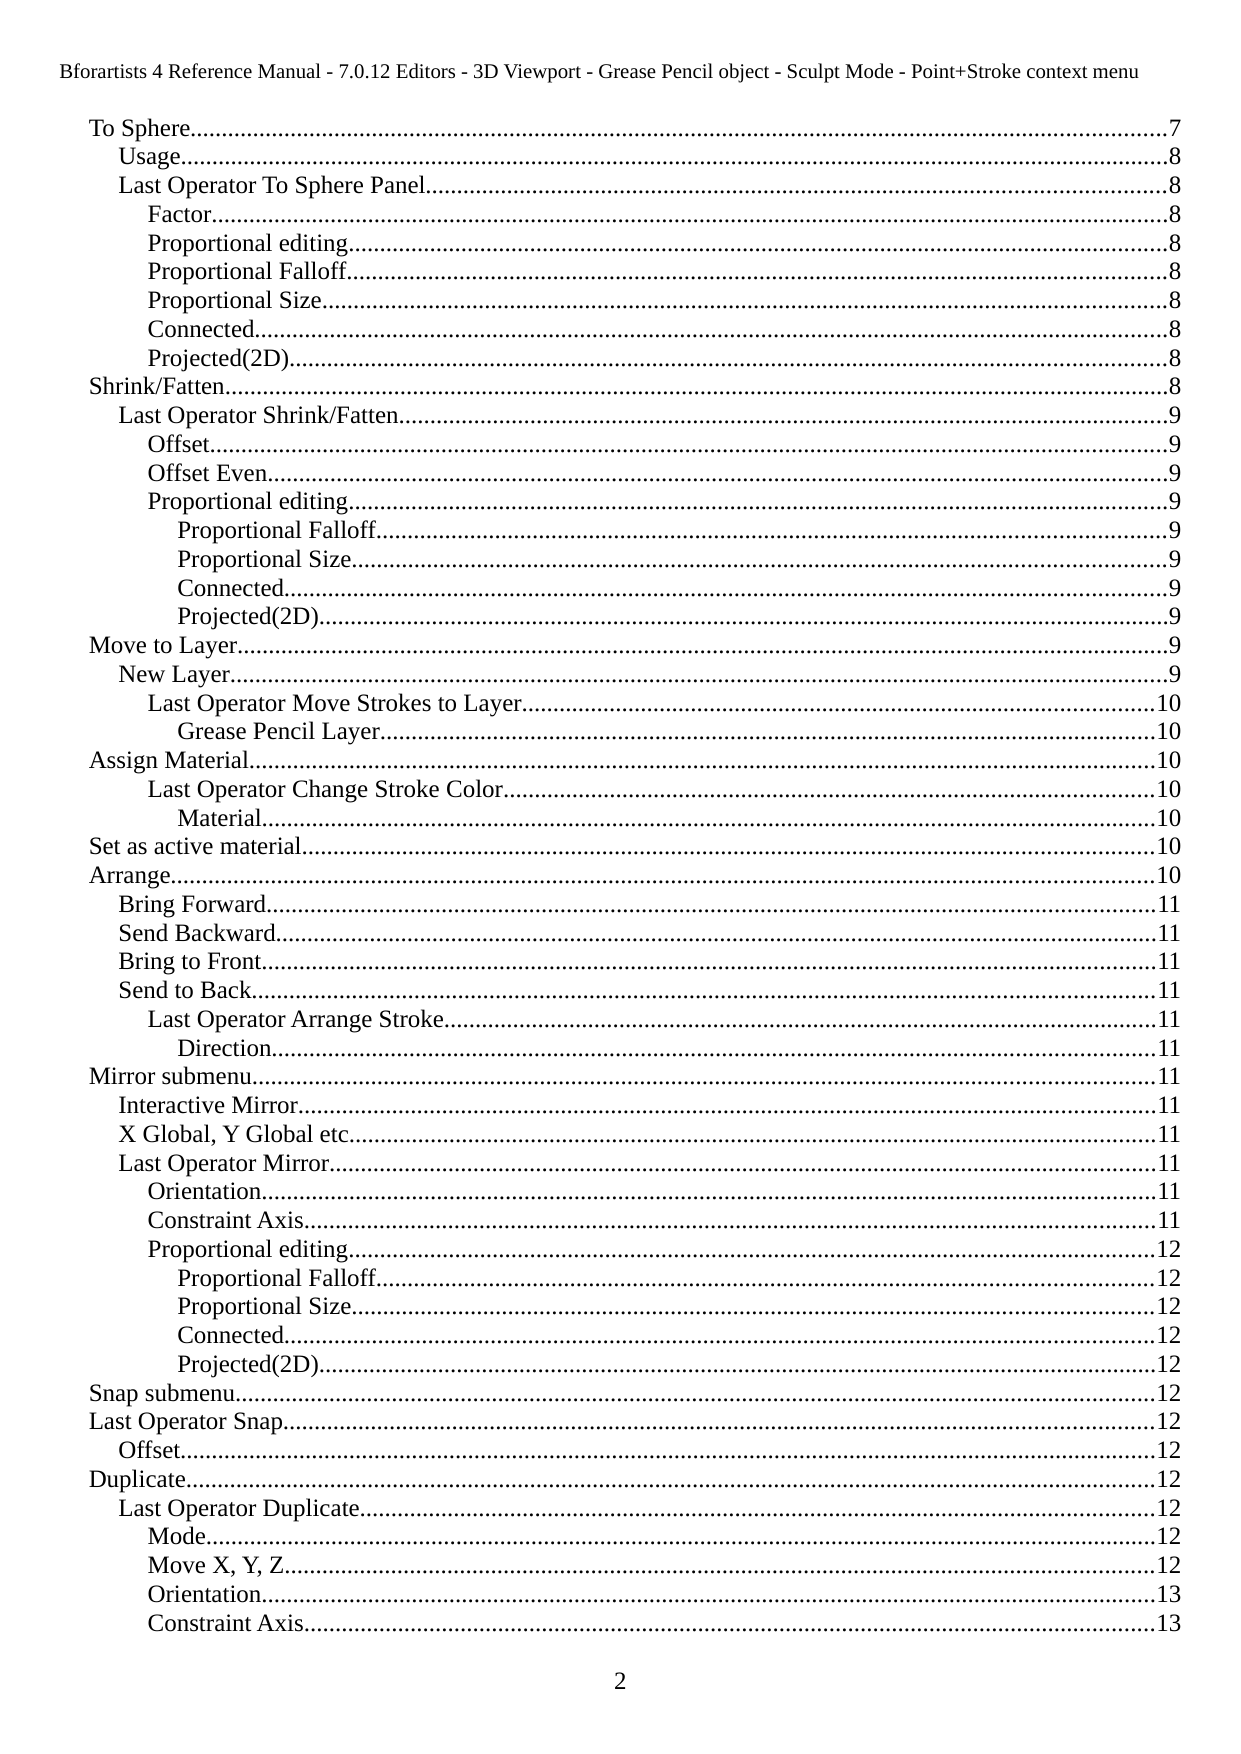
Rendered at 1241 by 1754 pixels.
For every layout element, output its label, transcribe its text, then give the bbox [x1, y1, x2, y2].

text Last Operator Shrink/Fatten 9 [118, 400, 1181, 429]
text Shrink/Fatten 8 [88, 371, 1181, 400]
text Proportional editing 9 [147, 486, 1181, 515]
text To Sphere 7 [88, 113, 1181, 141]
text Mode 12 [147, 1521, 1181, 1550]
text Last Operator To Sphere Panel 8 [118, 170, 1181, 199]
text Orientation 13 [147, 1579, 1181, 1608]
text Proportional Size 12 [177, 1291, 1181, 1320]
text Assign Material 10 [88, 745, 1181, 774]
text Duplicate 12 [88, 1464, 1181, 1493]
text Grease Pencil Layer 10 [177, 716, 1181, 745]
text Offset 12 [118, 1435, 1181, 1464]
text Connected 9 [177, 573, 1181, 601]
text Proportional Falloff 12 [177, 1263, 1181, 1291]
text Proportional Falloff 9 [177, 515, 1181, 544]
text Material 10 [177, 803, 1181, 831]
text Last Operator Duplicate 12 [118, 1493, 1181, 1521]
text Last Operator Snap 12 [88, 1406, 1181, 1435]
text Connected 12 [177, 1320, 1181, 1349]
text Send Backward 11 [118, 918, 1181, 946]
text Proportional Size 8 [147, 285, 1181, 314]
text Mirror submenu 11 [88, 1061, 1181, 1090]
text Bring to Front 11 [118, 946, 1181, 975]
text Send to Back 11 [118, 975, 1181, 1004]
text Last Operator Move Strokes to Layer 10 [147, 688, 1181, 716]
text Snap submenu 12 [88, 1378, 1181, 1406]
text Projected(2D) 9 [177, 601, 1181, 630]
text Projected(2D) 8 [147, 343, 1181, 371]
text Constraint Axis 13 [147, 1608, 1181, 1636]
text Last Operator Arrange Stroke 11 [147, 1004, 1181, 1033]
text Bring Forward 11 [118, 889, 1181, 918]
text Connected 8 [147, 314, 1181, 343]
text Factor 8 [147, 199, 1181, 228]
text Offset Even 9 [147, 458, 1181, 486]
text Move X, Y, Z 12 [147, 1550, 1181, 1579]
text Proportional Falloff 8 [147, 256, 1181, 285]
text Offset 9 [147, 429, 1181, 458]
text Move to Layer 9 [88, 630, 1181, 659]
text New Layer 9 [118, 659, 1181, 688]
text Usage 8 [118, 141, 1181, 170]
text Set as active material 10 [88, 831, 1181, 860]
text Arrange 10 [88, 860, 1181, 889]
text Proportional Size 9 [177, 544, 1181, 573]
text X Global, Y Global etc. 11 [118, 1119, 1181, 1148]
text Interactive Mirror 11 [118, 1090, 1181, 1119]
text Direction 11 [177, 1033, 1181, 1061]
text Last Operator Mirror 11 [118, 1148, 1181, 1176]
text Constraint Axis 11 [147, 1205, 1181, 1234]
text Last Operator Change Stroke Color 10 [147, 774, 1181, 803]
text Orientation 11 [147, 1176, 1181, 1205]
text Proportional editing 8 [147, 228, 1181, 256]
text Proportional editing 12 [147, 1234, 1181, 1263]
text Projected(2D) 12 [177, 1349, 1181, 1378]
